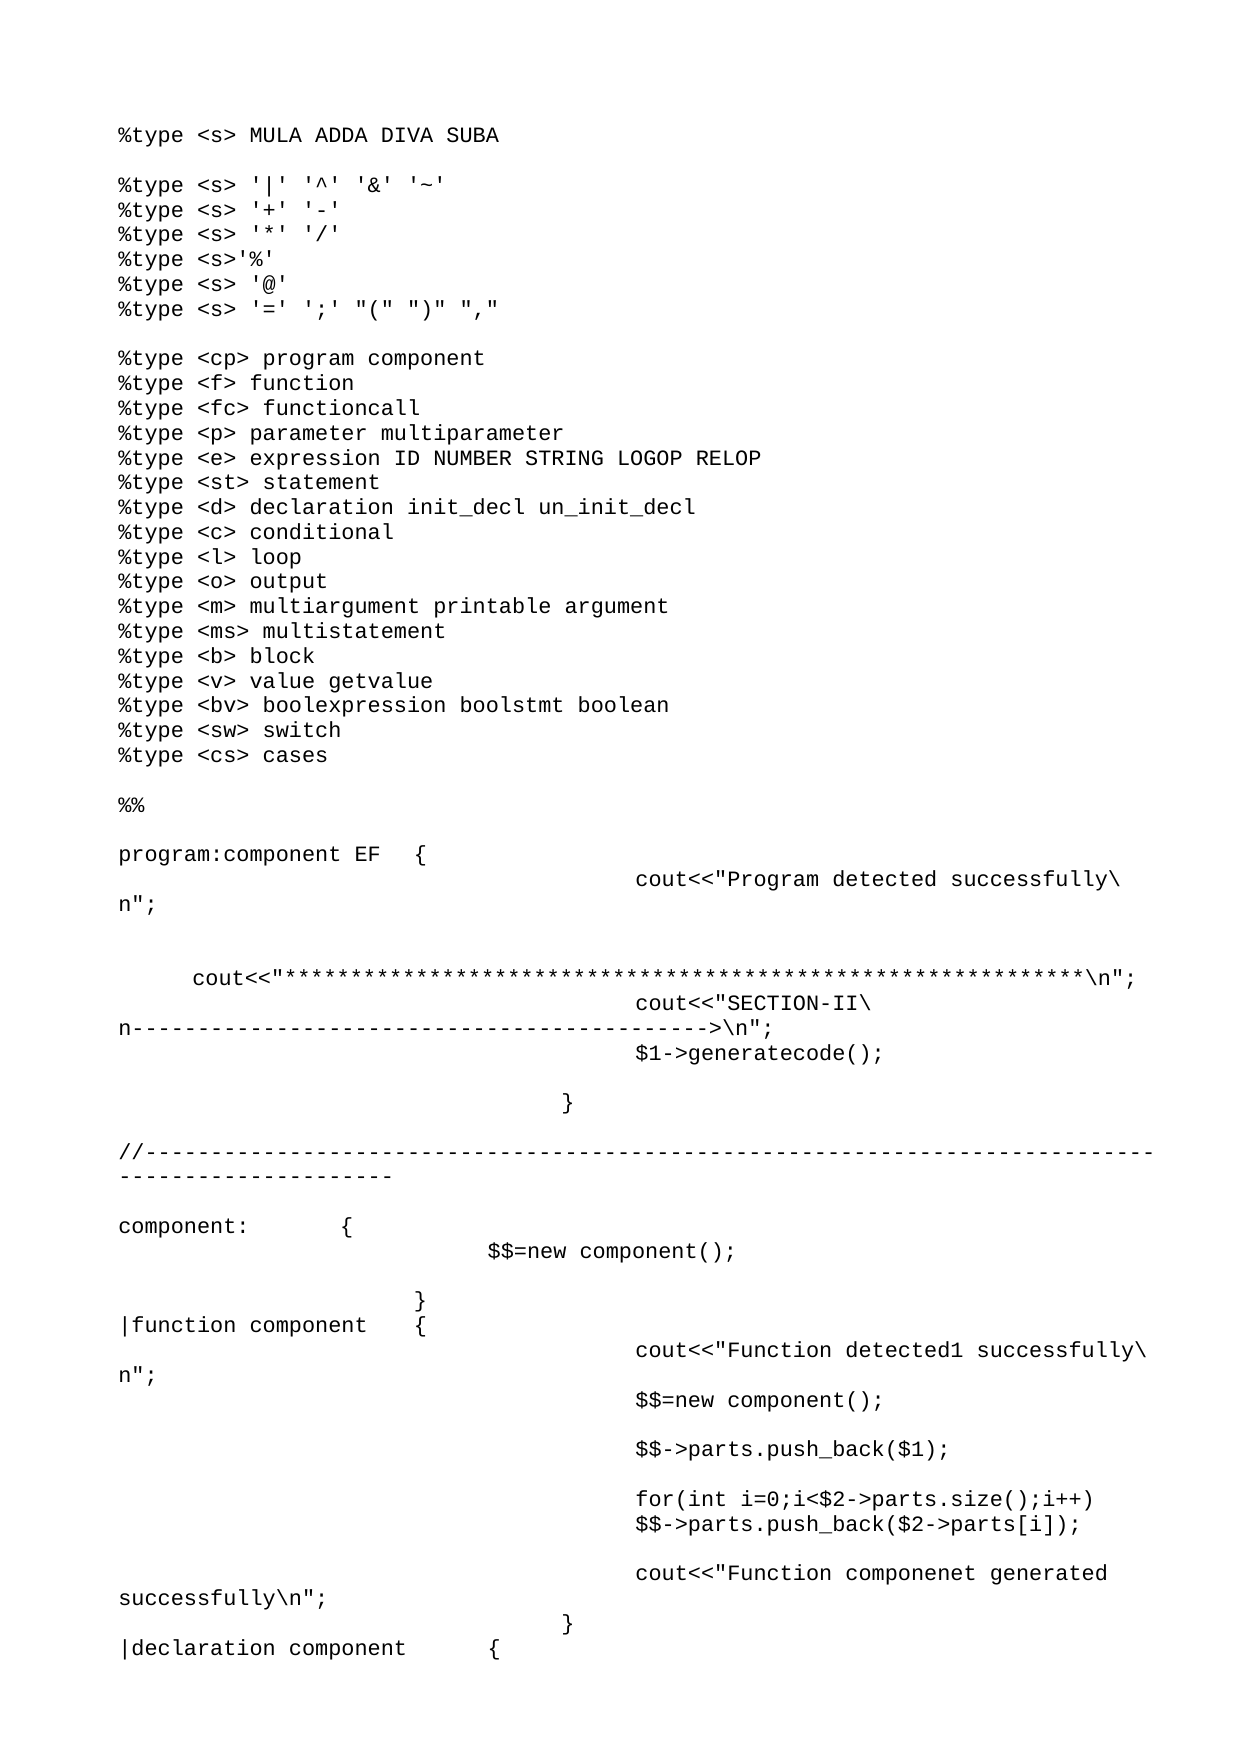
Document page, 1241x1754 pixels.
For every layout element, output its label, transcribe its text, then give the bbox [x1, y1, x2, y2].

text $$=new component(); [118, 1389, 1157, 1413]
text $$=new component(); [118, 1240, 1157, 1265]
text cout<<"SECTION-II\n-------------------------------------------->\n"; [118, 992, 1157, 1042]
text %type <ms> multistatement [118, 620, 1157, 645]
text %type <e> expression ID NUMBER STRING LOGOP RELOP [118, 447, 1157, 471]
text %type <bv> boolexpression boolstmt boolean [118, 694, 1157, 719]
text %type <s> MULA ADDA DIVA SUBA [118, 124, 1157, 149]
text } [118, 1612, 1157, 1637]
text %type <fc> functioncall [118, 397, 1157, 422]
text %type <s>'%' [118, 248, 1157, 273]
text %type <v> value getvalue [118, 670, 1157, 694]
text %type <s> '*' '/' [118, 223, 1157, 248]
text %type <cp> program component [118, 347, 1157, 372]
text %type <sw> switch [118, 719, 1157, 744]
text $1->generatecode(); [118, 1042, 1157, 1066]
text cout<<"*************************************************************\n"; [118, 942, 1157, 992]
text %type <m> multiargument printable argument [118, 595, 1157, 620]
text for(int i=0;i<$2->parts.size();i++) [118, 1488, 1157, 1513]
text %type <c> conditional [118, 521, 1157, 546]
text |declaration component { [118, 1637, 1157, 1661]
text %type <s> '@' [118, 273, 1157, 298]
text %type <p> parameter multiparameter [118, 422, 1157, 447]
text cout<<"Program detected successfully\n"; [118, 868, 1157, 918]
text } [118, 1091, 1157, 1116]
text cout<<"Function componenet generated successfully\n"; [118, 1562, 1157, 1612]
text %% [118, 794, 1157, 818]
text program:component EF { [118, 843, 1157, 868]
text %type <l> loop [118, 546, 1157, 571]
text //-------------------------------------------------------------------------------------------------- [118, 1141, 1157, 1190]
text |function component { [118, 1314, 1157, 1339]
text %type <st> statement [118, 471, 1157, 496]
text component: { [118, 1215, 1157, 1240]
text } [118, 1289, 1157, 1314]
text %type <s> '+' '-' [118, 199, 1157, 223]
text cout<<"Function detected1 successfully\n"; [118, 1339, 1157, 1389]
text $$->parts.push_back($1); [118, 1438, 1157, 1463]
text %type <s> '|' '^' '&' '~' [118, 174, 1157, 199]
text %type <b> block [118, 645, 1157, 670]
text %type <d> declaration init_decl un_init_decl [118, 496, 1157, 521]
text $$->parts.push_back($2->parts[i]); [118, 1513, 1157, 1537]
text %type <o> output [118, 571, 1157, 595]
text %type <cs> cases [118, 744, 1157, 769]
text %type <f> function [118, 372, 1157, 397]
text %type <s> '=' ';' "(" ")" "," [118, 298, 1157, 323]
